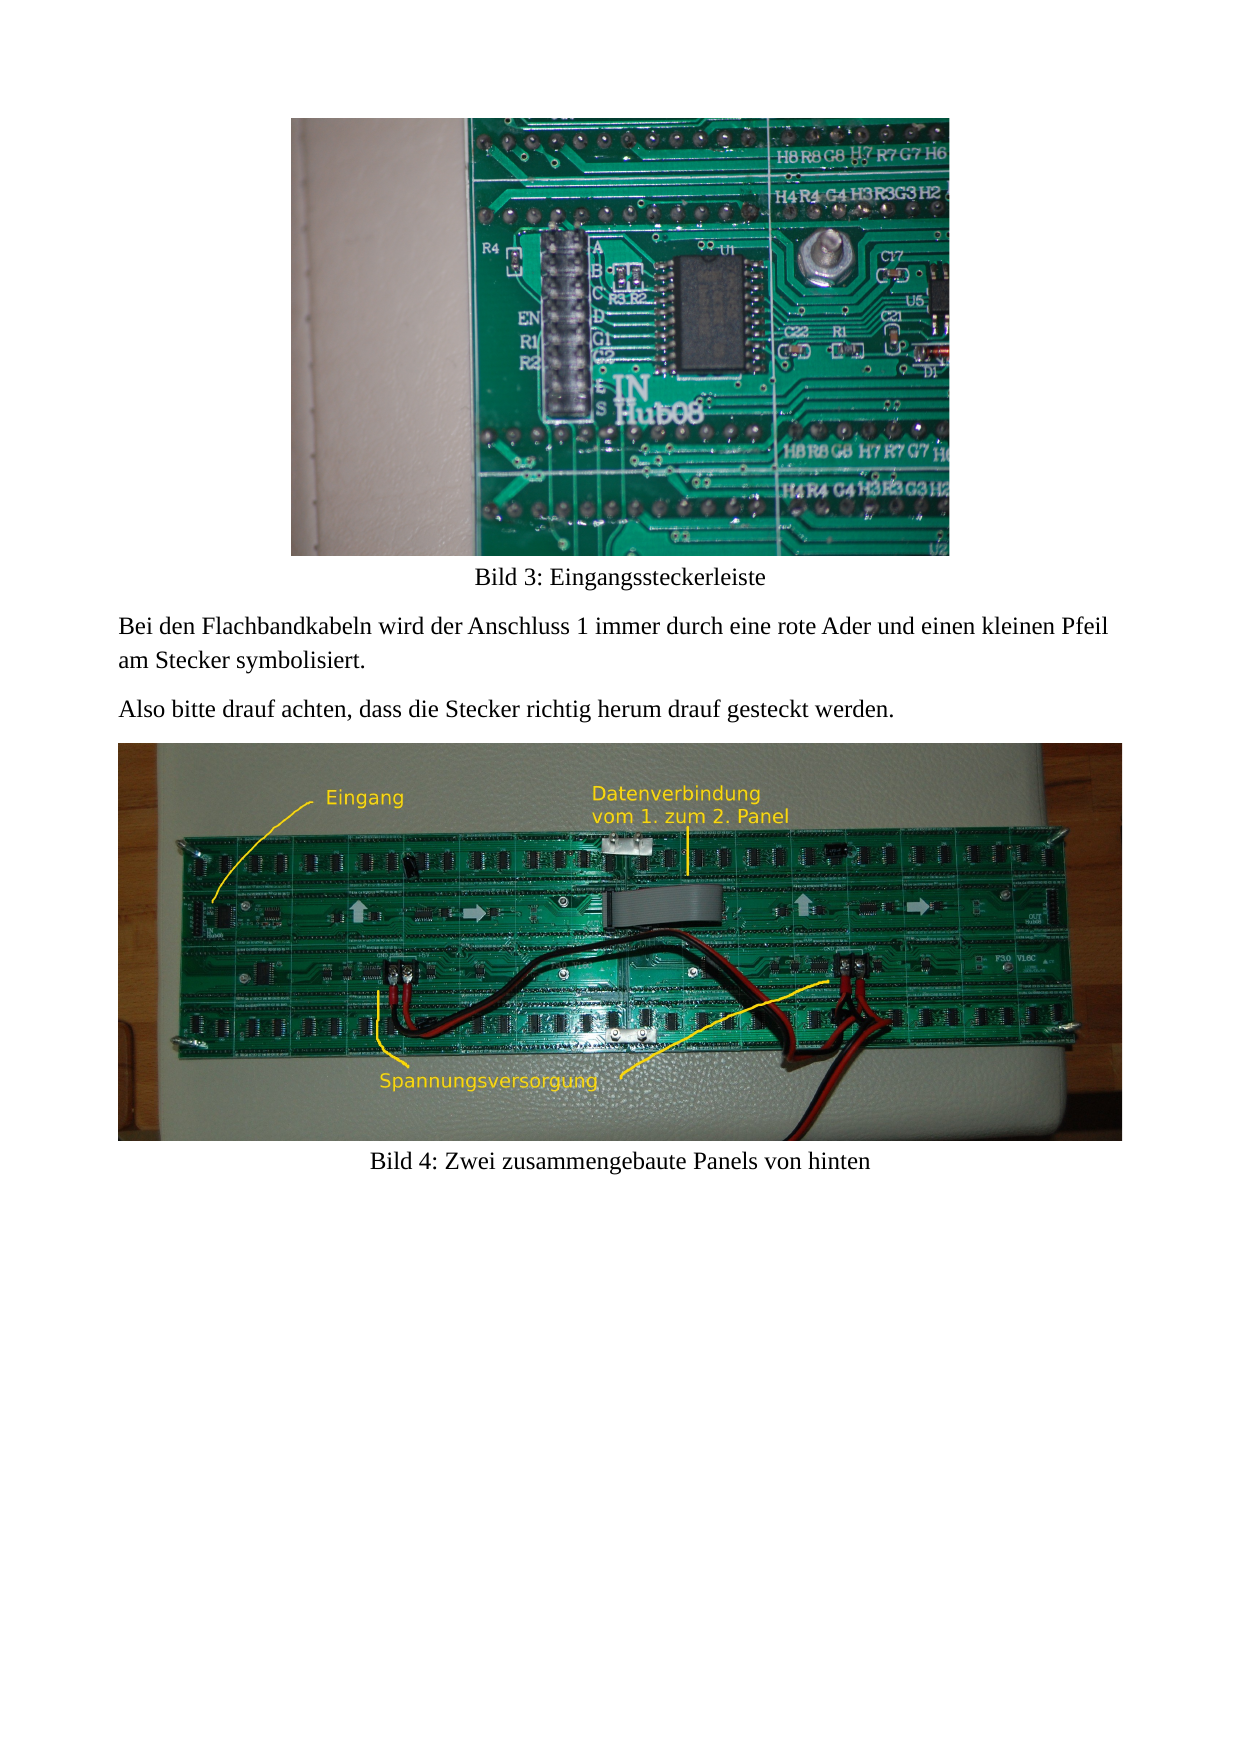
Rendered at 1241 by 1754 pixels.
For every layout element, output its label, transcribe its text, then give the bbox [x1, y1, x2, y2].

text Also bitte drauf achten, dass die Stecker richtig herum drauf gesteckt werden. [118, 694, 1122, 723]
picture [118, 743, 1123, 1141]
picture [291, 118, 950, 556]
text Bild 3: Eingangssteckerleiste [118, 118, 1122, 590]
text Bild 4: Zwei zusammengebaute Panels von hinten [118, 1141, 1122, 1174]
text Bei den Flachbandkabeln wird der Anschluss 1 immer durch eine rote Ader und einen kleinen Pfeil am Stecker symbolisiert. [118, 611, 1122, 674]
